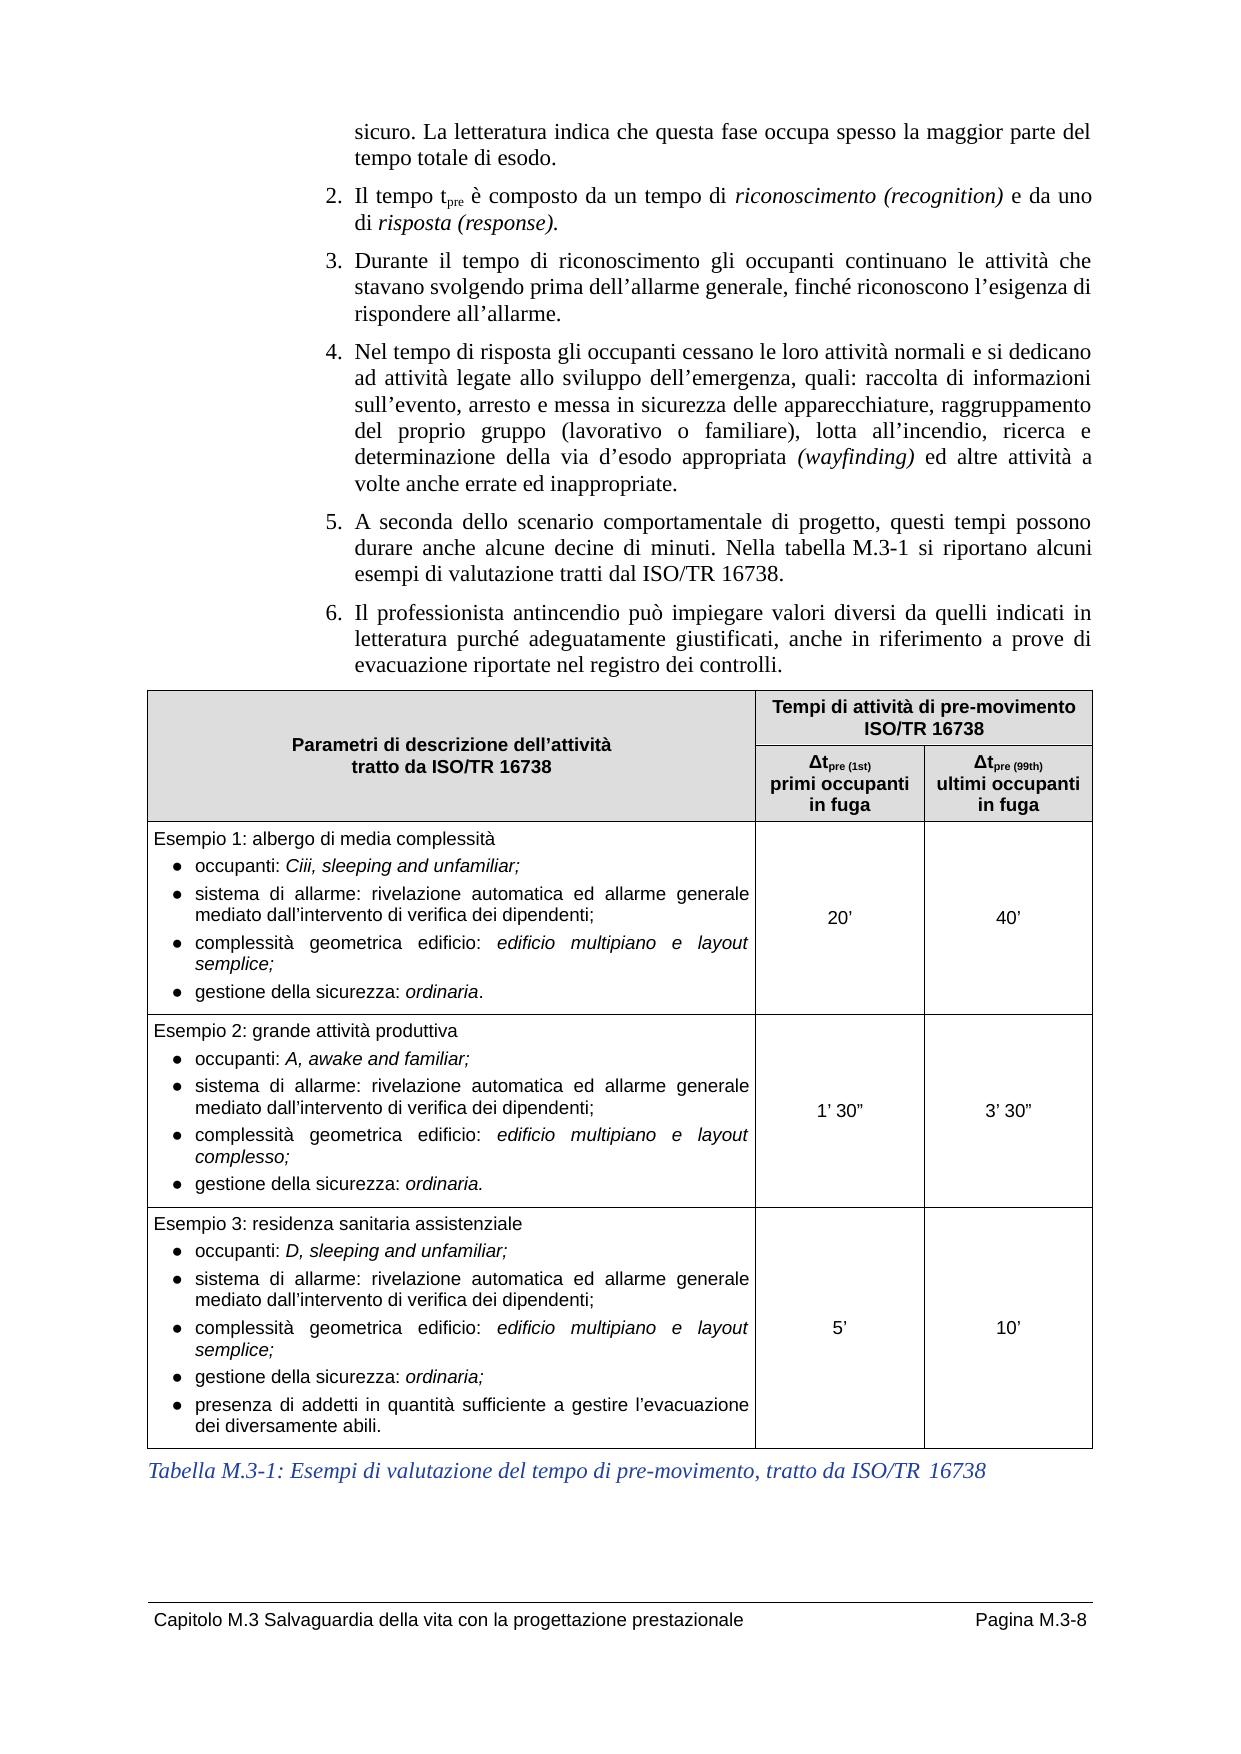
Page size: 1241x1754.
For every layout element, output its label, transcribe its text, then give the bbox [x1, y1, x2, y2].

table_cell Esempio 3: residenza sanitaria assistenziale occupanti: D, sleeping and unfamiliar; sistema di allarme: rivelazione automatica ed allarme generale mediato dall’intervento di verifica dei dipendenti; complessità geometrica edificio: edificio multipiano e layout semplice; gestione della sicurezza: ordinaria; presenza di addetti in quantità sufficiente a gestire l’evacuazione dei diversamente abili. [148, 1208, 755, 1448]
text Tabella M.3-1: Esempi di valutazione del tempo di pre-movimento, tratto da ISO/TR 16738 [148, 1457, 1093, 1484]
list Durante il tempo di riconoscimento gli occupanti continuano le attività che stavano svolgendo prima dell’allarme generale, finché riconoscono l’esigenza di rispondere all’allarme. [342, 247, 1093, 326]
table_header Parametri di descrizione dell’attività tratto da ISO/TR 16738 [148, 691, 755, 821]
table_cell 20’ [756, 822, 924, 1014]
table_cell 10’ [925, 1208, 1092, 1448]
table_cell 5’ [756, 1208, 924, 1448]
list Nel tempo di risposta gli occupanti cessano le loro attività normali e si dedicano ad attività legate allo sviluppo dell’emergenza, quali: raccolta di informazioni sull’evento, arresto e messa in sicurezza delle apparecchiature, raggruppamento del proprio gruppo (lavorativo o familiare), lotta all’incendio, ricerca e determinazione della via d’esodo appropriata (wayfinding) ed altre attività a volte anche errate ed inappropriate. [342, 338, 1093, 496]
list sicuro. La letteratura indica che questa fase occupa spesso la maggior parte del tempo totale di esodo. [342, 118, 1093, 171]
table_cell Δtpre (1st) primi occupanti in fuga [756, 746, 924, 821]
table_header Tempi di attività di pre-movimento ISO/TR 16738 [756, 691, 1092, 744]
table_cell 3’ 30” [925, 1015, 1092, 1206]
table_cell Esempio 1: albergo di media complessità occupanti: Ciii, sleeping and unfamiliar; sistema di allarme: rivelazione automatica ed allarme generale mediato dall’intervento di verifica dei dipendenti; complessità geometrica edificio: edificio multipiano e layout semplice; gestione della sicurezza: ordinaria. [148, 822, 755, 1014]
table_cell Esempio 2: grande attività produttiva occupanti: A, awake and familiar; sistema di allarme: rivelazione automatica ed allarme generale mediato dall’intervento di verifica dei dipendenti; complessità geometrica edificio: edificio multipiano e layout complesso; gestione della sicurezza: ordinaria. [148, 1015, 755, 1206]
table_cell 40’ [925, 822, 1092, 1014]
list A seconda dello scenario comportamentale di progetto, questi tempi possono durare anche alcune decine di minuti. Nella tabella M.3-1 si riportano alcuni esempi di valutazione tratti dal ISO/TR 16738. [342, 508, 1093, 587]
list Il tempo tpre è composto da un tempo di riconoscimento (recognition) e da uno di risposta (response). [342, 183, 1093, 235]
table_cell 1’ 30” [756, 1015, 924, 1206]
list Il professionista antincendio può impiegare valori diversi da quelli indicati in letteratura purché adeguatamente giustificati, anche in riferimento a prove di evacuazione riportate nel registro dei controlli. [342, 599, 1093, 678]
table_cell Δtpre (99th) ultimi occupanti in fuga [925, 746, 1092, 821]
